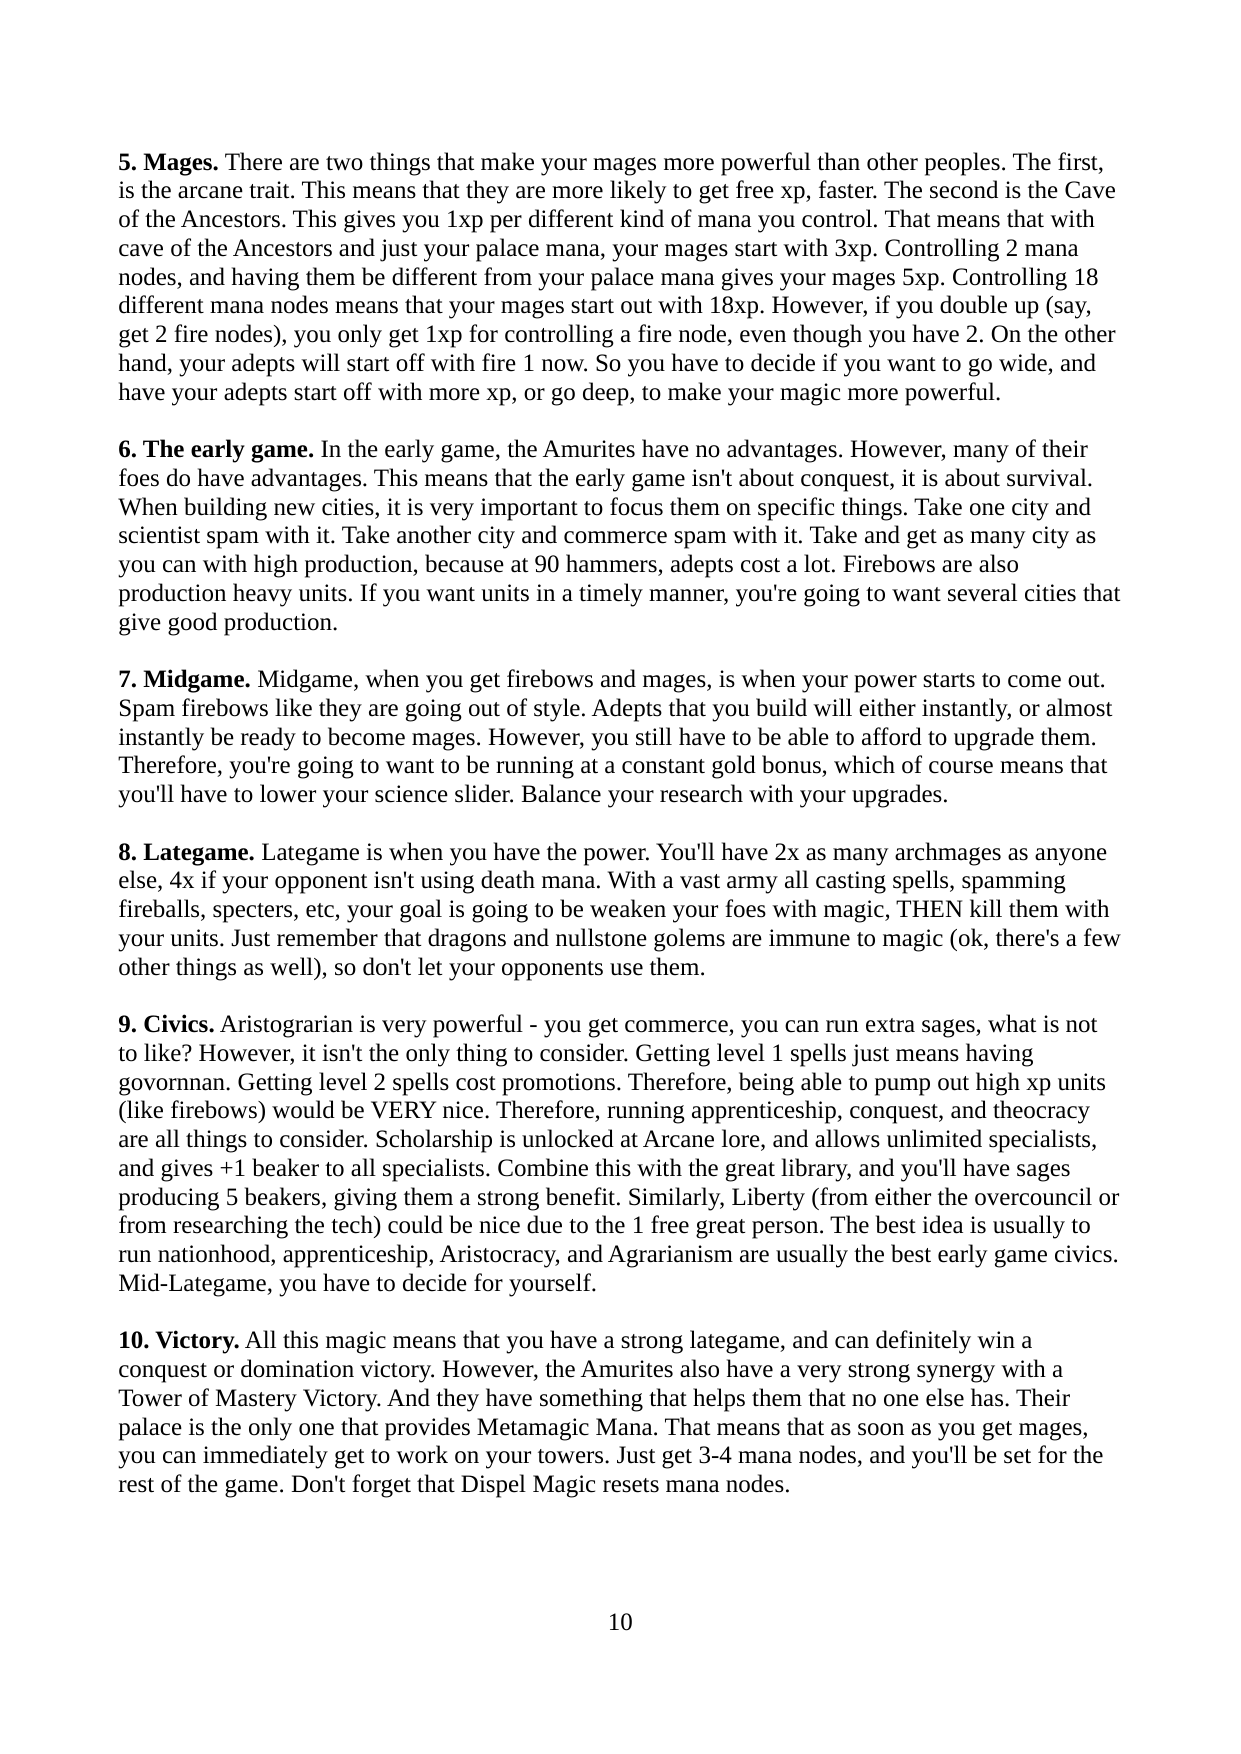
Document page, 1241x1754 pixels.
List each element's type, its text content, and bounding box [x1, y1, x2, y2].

text 9. Civics. Aristograrian is very powerful - you get commerce, you can run extra sages, what is not to like? However, it isn't the only thing to consider. Getting level 1 spells just means having govornnan. Getting level 2 spells cost promotions. Therefore, being able to pump out high xp units (like firebows) would be VERY nice. Therefore, running apprenticeship, conquest, and theocracy are all things to consider. Scholarship is unlocked at Arcane lore, and allows unlimited specialists, and gives +1 beaker to all specialists. Combine this with the great library, and you'll have sages producing 5 beakers, giving them a strong benefit. Similarly, Liberty (from either the overcouncil or from researching the tech) could be nice due to the 1 free great person. The best idea is usually to run nationhood, apprenticeship, Aristocracy, and Agrarianism are usually the best early game civics. Mid-Lategame, you have to decide for yourself. [118, 1009, 1122, 1297]
text 6. The early game. In the early game, the Amurites have no advantages. However, many of their foes do have advantages. This means that the early game isn't about conquest, it is about survival. When building new cities, it is very important to focus them on specific things. Take one city and scientist spam with it. Take another city and commerce spam with it. Take and get as many city as you can with high production, because at 90 hammers, adepts cost a lot. Firebows are also production heavy units. If you want units in a timely manner, you're going to want several cities that give good production. [118, 434, 1122, 636]
text 8. Lategame. Lategame is when you have the power. You'll have 2x as many archmages as anyone else, 4x if your opponent isn't using death mana. With a vast army all casting spells, spamming fireballs, specters, etc, your goal is going to be weaken your foes with magic, THEN kill them with your units. Just remember that dragons and nullstone golems are immune to magic (ok, there's a few other things as well), so don't let your opponents use them. [118, 837, 1122, 981]
text 5. Mages. There are two things that make your mages more powerful than other peoples. The first, is the arcane trait. This means that they are more likely to get free xp, faster. The second is the Cave of the Ancestors. This gives you 1xp per different kind of mana you control. That means that with cave of the Ancestors and just your palace mana, your mages start with 3xp. Controlling 2 mana nodes, and having them be different from your palace mana gives your mages 5xp. Controlling 18 different mana nodes means that your mages start out with 18xp. However, if you double up (say, get 2 fire nodes), you only get 1xp for controlling a fire node, even though you have 2. On the other hand, your adepts will start off with fire 1 now. So you have to decide if you want to go wide, and have your adepts start off with more xp, or go deep, to make your magic more powerful. [118, 147, 1122, 406]
text 10. Victory. All this magic means that you have a strong lategame, and can definitely win a conquest or domination victory. However, the Amurites also have a very strong synergy with a Tower of Mastery Victory. And they have something that helps them that no one else has. Their palace is the only one that provides Metamagic Mana. That means that as soon as you get mages, you can immediately get to work on your towers. Just get 3-4 mana nodes, and you'll be set for the rest of the game. Don't forget that Dispel Magic resets mana nodes. [118, 1326, 1122, 1498]
text 7. Midgame. Midgame, when you get firebows and mages, is when your power starts to come out. Spam firebows like they are going out of style. Adepts that you build will either instantly, or almost instantly be ready to become mages. However, you still have to be able to afford to upgrade them. Therefore, you're going to want to be running at a constant gold bonus, which of course means that you'll have to lower your science slider. Balance your research with your upgrades. [118, 664, 1122, 808]
